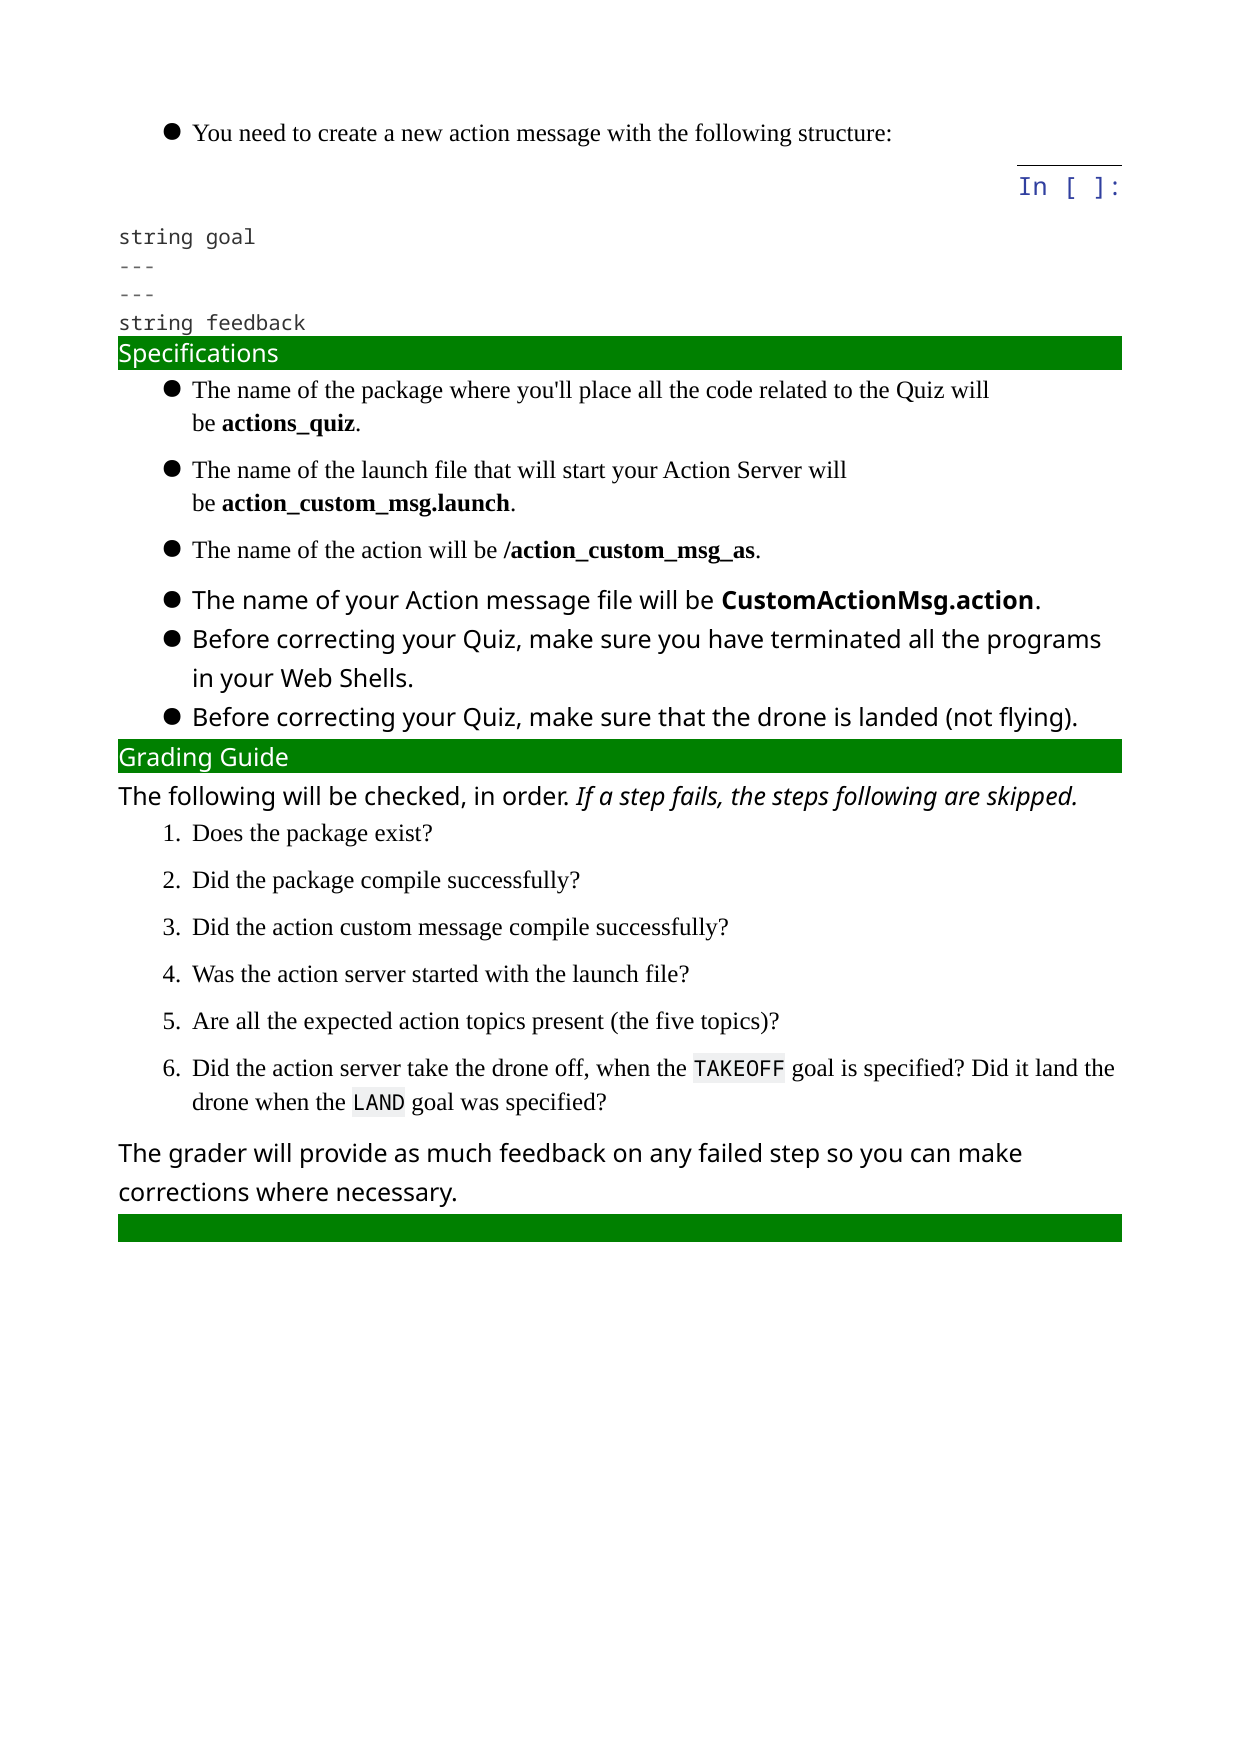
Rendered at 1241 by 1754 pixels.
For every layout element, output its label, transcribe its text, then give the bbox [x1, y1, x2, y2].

list Does the package exist? [162, 818, 1122, 846]
text string goal [118, 222, 1122, 251]
text --- [118, 279, 1122, 308]
list The name of the package where you'll place all the code related to the Quiz will be actions_quiz. [162, 375, 1122, 437]
list Before correcting your Quiz, make sure you have terminated all the programs in your Web Shells. [162, 622, 1122, 695]
list The name of the action will be /action_custom_msg_as. [162, 536, 1122, 564]
text string feedback [118, 308, 1122, 336]
text --- [118, 251, 1122, 279]
list Was the action server started with the launch file? [162, 959, 1122, 988]
list Did the action server take the drone off, when the TAKEOFF goal is specified? Did it land the drone when the LAND goal was specified? [162, 1053, 1122, 1117]
text Grading Guide [118, 739, 1122, 773]
list The name of your Action message file will be CustomActionMsg.action. [162, 583, 1122, 617]
list Are all the expected action topics present (the five topics)? [162, 1006, 1122, 1035]
text Specifications [118, 336, 1122, 370]
text In [ ]: [118, 165, 1122, 202]
list Did the package compile successfully? [162, 865, 1122, 893]
text The grader will provide as much feedback on any failed step so you can make corrections where necessary. [118, 1135, 1122, 1209]
list The name of the launch file that will start your Action Server will be action_custom_msg.launch. [162, 455, 1122, 517]
list Before correcting your Quiz, make sure that the drone is landed (not flying). [162, 700, 1122, 734]
list Did the action custom message compile successfully? [162, 912, 1122, 941]
list You need to create a new action message with the following structure: [162, 118, 1122, 147]
text The following will be checked, in order. If a step fails, the steps following are skipped. [118, 778, 1122, 812]
